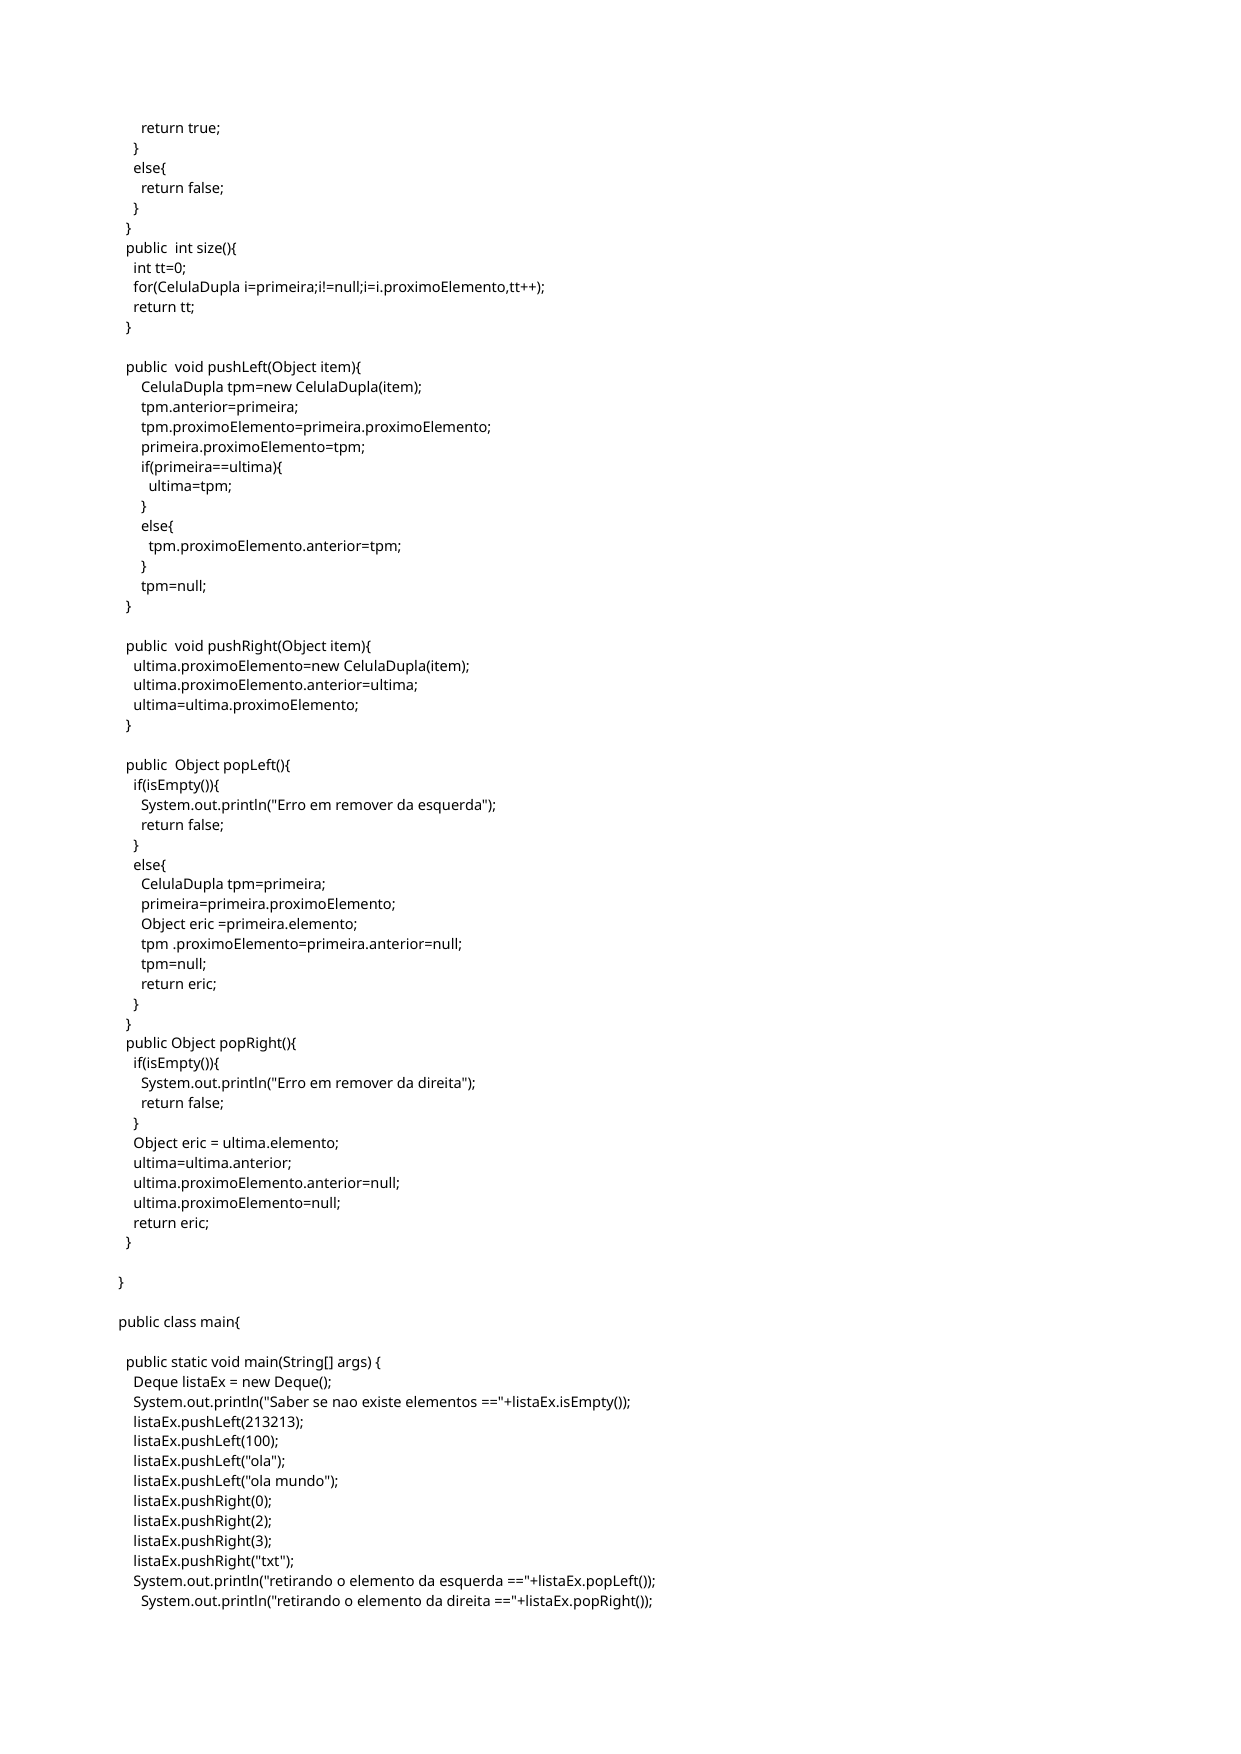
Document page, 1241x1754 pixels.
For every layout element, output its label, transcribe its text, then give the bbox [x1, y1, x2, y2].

text listaEx.pushLeft(100); [118, 1431, 1122, 1451]
text ultima.proximoElemento=null; [118, 1192, 1122, 1212]
text tpm=null; [118, 954, 1122, 974]
text } [118, 198, 1122, 218]
text } [118, 496, 1122, 516]
text } [118, 1113, 1122, 1133]
text public class main{ [118, 1312, 1122, 1332]
text primeira=primeira.proximoElemento; [118, 894, 1122, 914]
text listaEx.pushLeft("ola mundo"); [118, 1471, 1122, 1491]
text CelulaDupla tpm=new CelulaDupla(item); [118, 377, 1122, 397]
text } [118, 218, 1122, 237]
text Object eric = ultima.elemento; [118, 1133, 1122, 1153]
text return eric; [118, 974, 1122, 993]
text Deque listaEx = new Deque(); [118, 1372, 1122, 1391]
text primeira.proximoElemento=tpm; [118, 436, 1122, 456]
text } [118, 138, 1122, 158]
text return false; [118, 178, 1122, 198]
text } [118, 556, 1122, 576]
text tpm=null; [118, 576, 1122, 596]
text return eric; [118, 1212, 1122, 1232]
text ultima=ultima.proximoElemento; [118, 695, 1122, 715]
text return tt; [118, 297, 1122, 317]
text } [118, 715, 1122, 735]
text } [118, 1013, 1122, 1033]
text listaEx.pushRight("txt"); [118, 1551, 1122, 1571]
text ultima.proximoElemento.anterior=null; [118, 1173, 1122, 1192]
text } [118, 1272, 1122, 1292]
text return false; [118, 814, 1122, 834]
text for(CelulaDupla i=primeira;i!=null;i=i.proximoElemento,tt++); [118, 277, 1122, 297]
text listaEx.pushLeft(213213); [118, 1411, 1122, 1431]
text public Object popLeft(){ [118, 755, 1122, 775]
text if(isEmpty()){ [118, 1053, 1122, 1073]
text ultima=ultima.anterior; [118, 1153, 1122, 1173]
text System.out.println("Erro em remover da direita"); [118, 1073, 1122, 1093]
text } [118, 596, 1122, 616]
text } [118, 834, 1122, 854]
text public Object popRight(){ [118, 1033, 1122, 1053]
text listaEx.pushRight(0); [118, 1491, 1122, 1511]
text } [118, 993, 1122, 1013]
text tpm.proximoElemento=primeira.proximoElemento; [118, 417, 1122, 436]
text System.out.println("Erro em remover da esquerda"); [118, 794, 1122, 814]
text if(primeira==ultima){ [118, 456, 1122, 476]
text } [118, 317, 1122, 337]
text if(isEmpty()){ [118, 775, 1122, 794]
text } [118, 1232, 1122, 1252]
text CelulaDupla tpm=primeira; [118, 874, 1122, 894]
text else{ [118, 516, 1122, 536]
text int tt=0; [118, 257, 1122, 277]
text listaEx.pushRight(2); [118, 1511, 1122, 1531]
text ultima.proximoElemento=new CelulaDupla(item); [118, 655, 1122, 675]
text listaEx.pushLeft("ola"); [118, 1451, 1122, 1471]
text tpm.anterior=primeira; [118, 397, 1122, 417]
text listaEx.pushRight(3); [118, 1531, 1122, 1551]
text ultima=tpm; [118, 476, 1122, 496]
text tpm .proximoElemento=primeira.anterior=null; [118, 934, 1122, 954]
text public static void main(String[] args) { [118, 1352, 1122, 1372]
text public int size(){ [118, 237, 1122, 257]
text System.out.println("retirando o elemento da direita =="+listaEx.popRight()); [118, 1590, 1122, 1610]
text return true; [118, 118, 1122, 138]
text else{ [118, 854, 1122, 874]
text public void pushLeft(Object item){ [118, 357, 1122, 377]
text return false; [118, 1093, 1122, 1113]
text else{ [118, 158, 1122, 178]
text tpm.proximoElemento.anterior=tpm; [118, 536, 1122, 556]
text System.out.println("retirando o elemento da esquerda =="+listaEx.popLeft()); [118, 1571, 1122, 1590]
text Object eric =primeira.elemento; [118, 914, 1122, 934]
text System.out.println("Saber se nao existe elementos =="+listaEx.isEmpty()); [118, 1391, 1122, 1411]
text ultima.proximoElemento.anterior=ultima; [118, 675, 1122, 695]
text public void pushRight(Object item){ [118, 635, 1122, 655]
